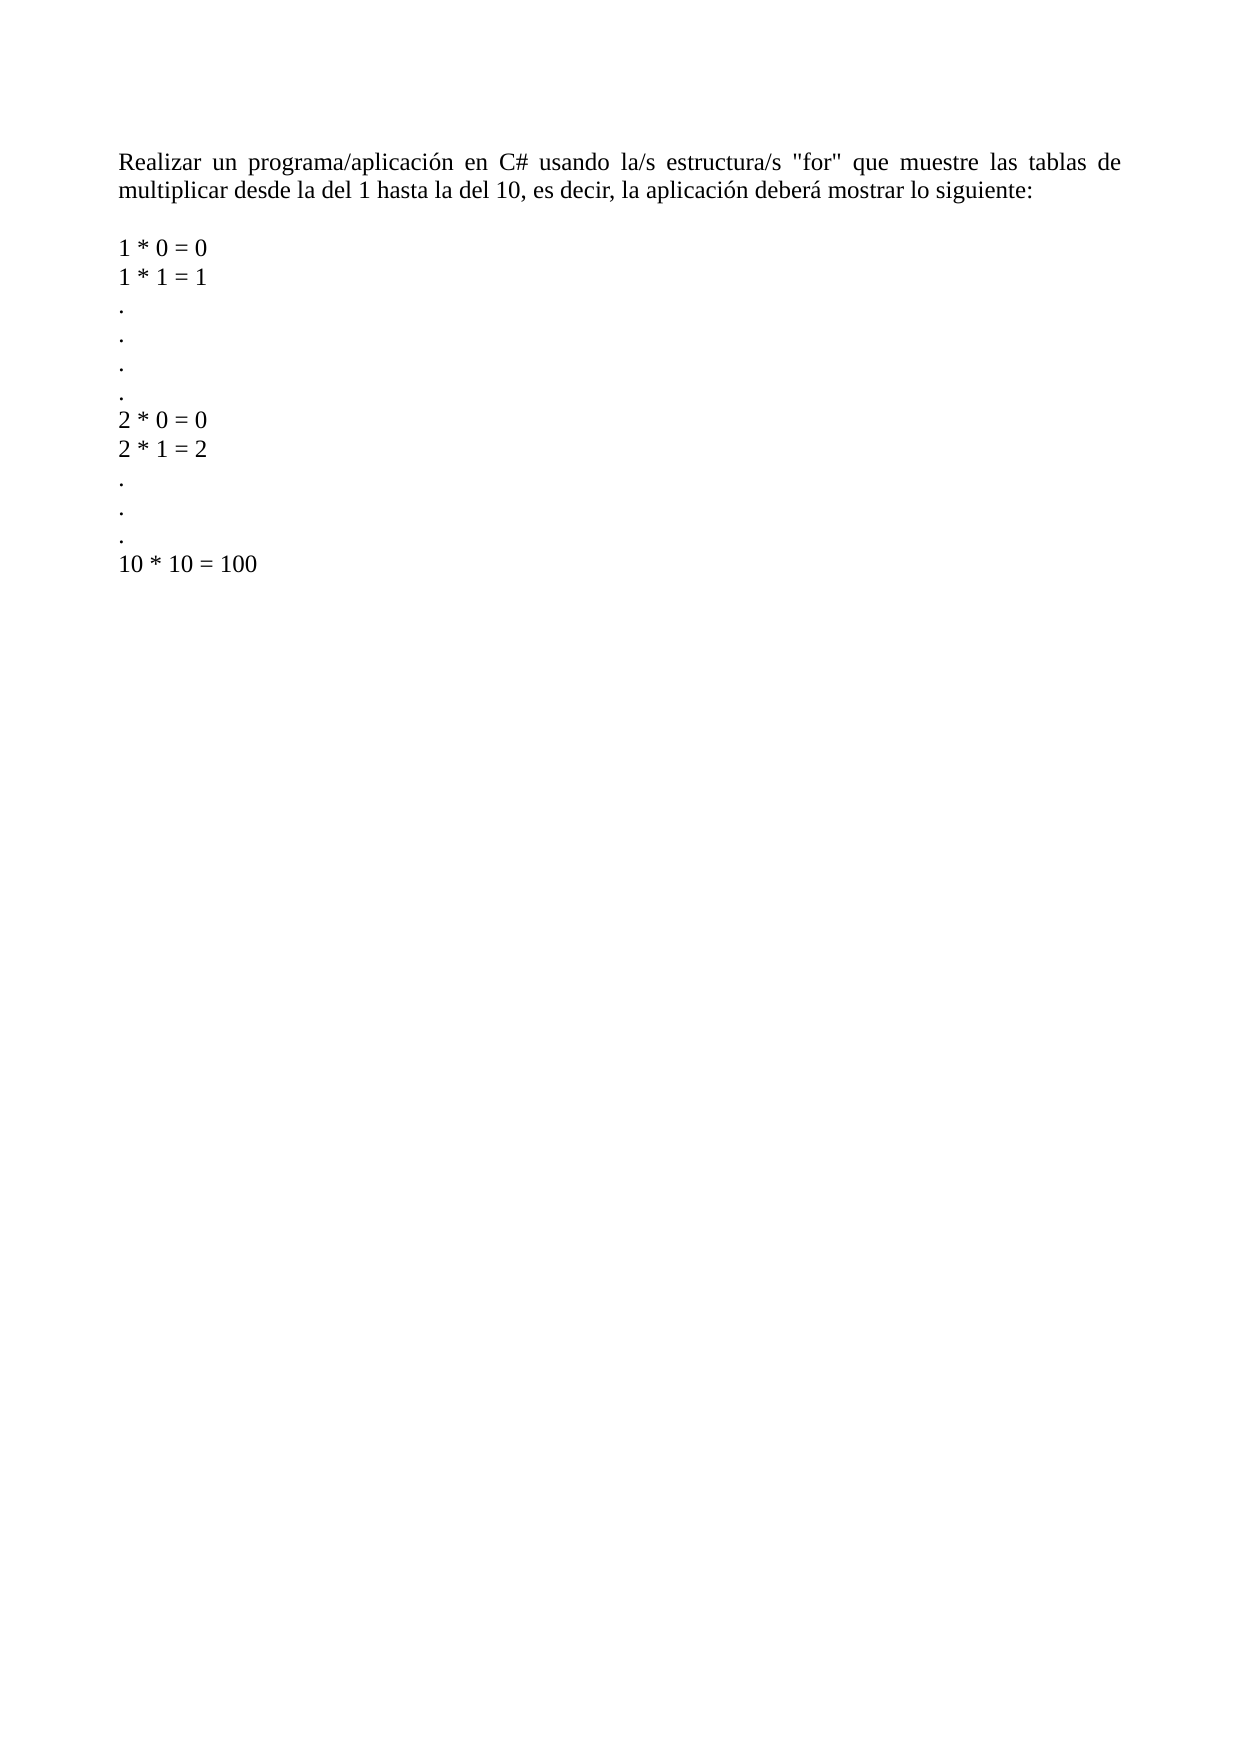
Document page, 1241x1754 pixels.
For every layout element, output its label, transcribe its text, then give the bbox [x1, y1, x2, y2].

text 1 * 1 = 1 [81, 262, 1122, 291]
text . [81, 377, 1122, 406]
text . [81, 319, 1122, 348]
text . [81, 291, 1122, 319]
text . [81, 521, 1122, 549]
text . [81, 348, 1122, 377]
text . [81, 492, 1122, 521]
text 10 * 10 = 100 [81, 549, 1122, 578]
text 1 * 0 = 0 [81, 233, 1122, 262]
text Realizar un programa/aplicación en C# usando la/s estructura/s "for" que muestre las tablas de multiplicar desde la del 1 hasta la del 10, es decir, la aplicación deberá mostrar lo siguiente: [81, 147, 1122, 204]
text 2 * 1 = 2 [81, 434, 1122, 463]
text . [81, 463, 1122, 492]
text 2 * 0 = 0 [81, 406, 1122, 434]
